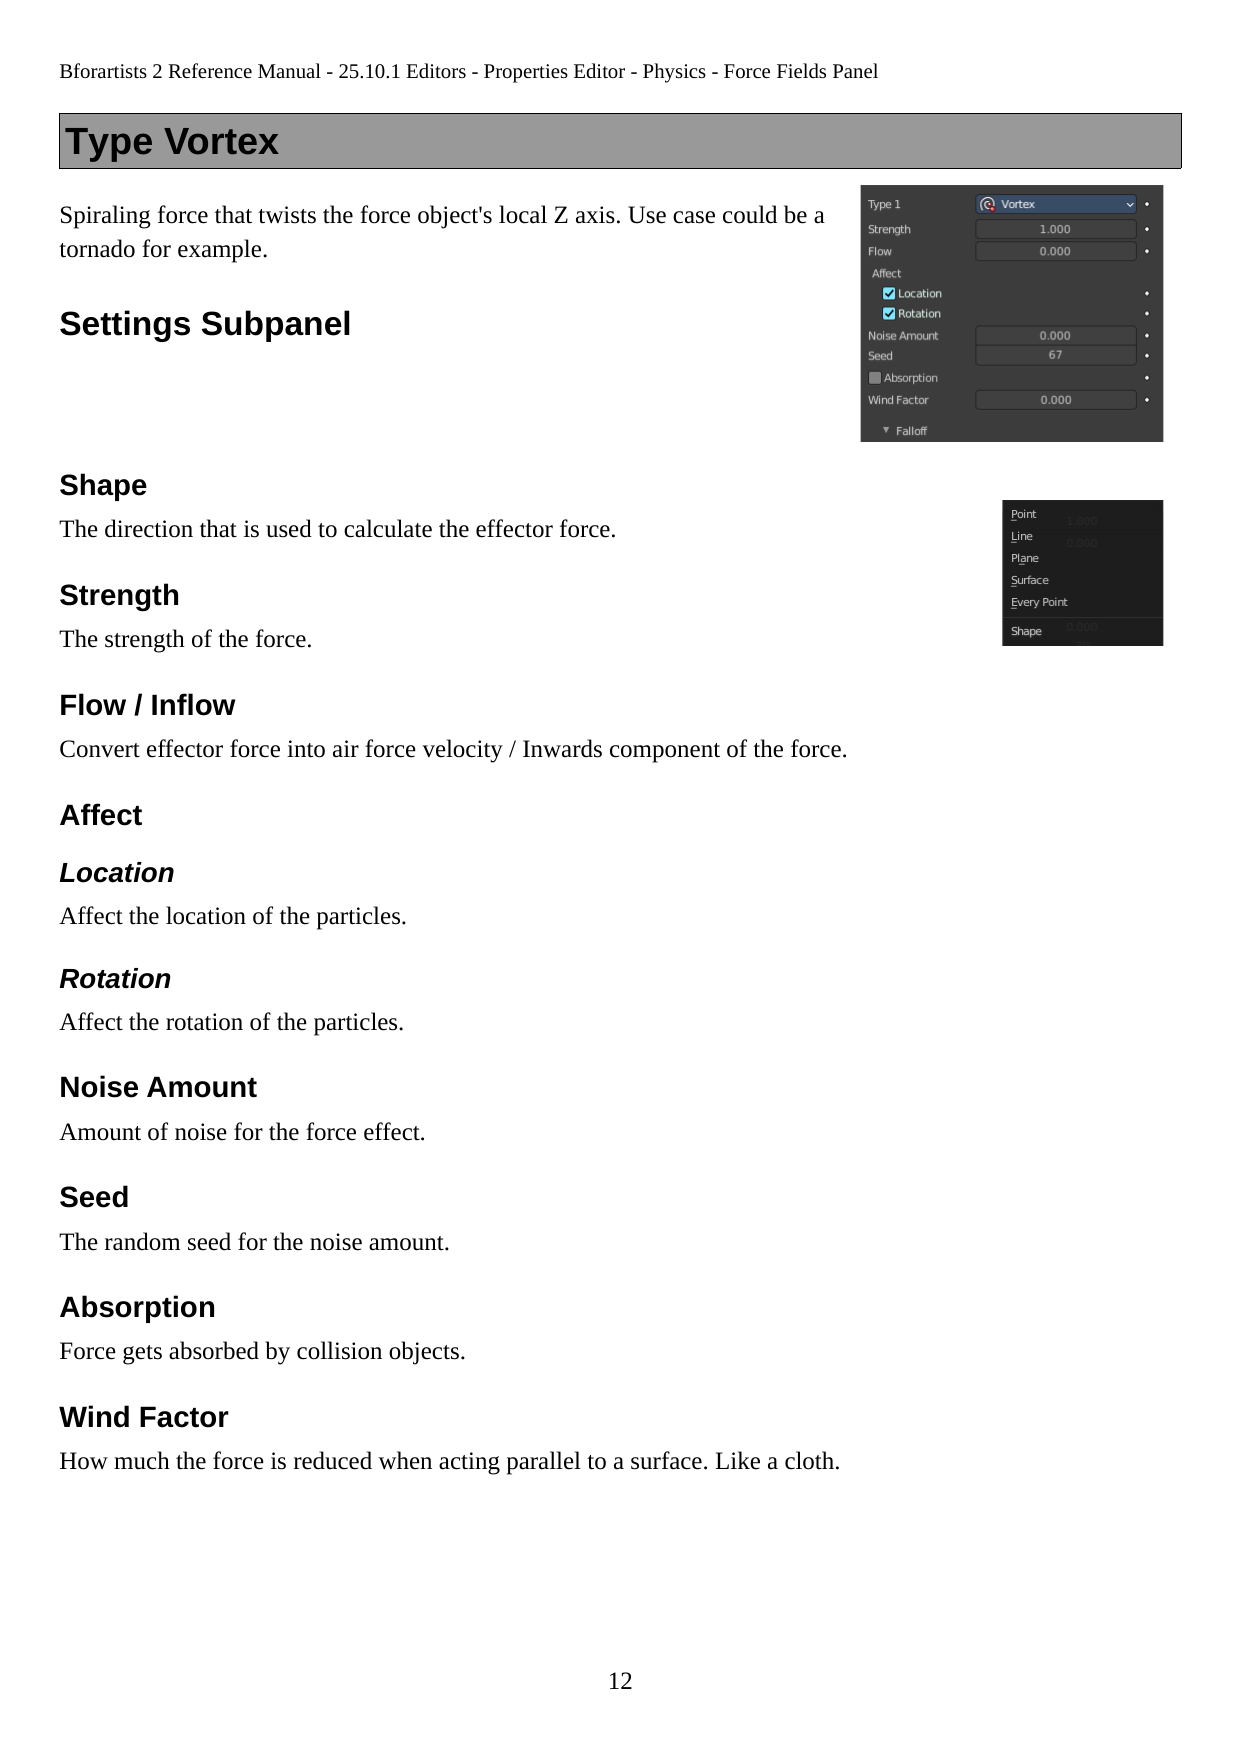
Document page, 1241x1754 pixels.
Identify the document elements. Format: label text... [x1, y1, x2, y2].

subtitle Settings Subpanel [59, 304, 860, 343]
subtitle [1164, 578, 1181, 612]
text Affect the location of the particles. [59, 901, 1181, 929]
picture [1002, 500, 1164, 646]
subtitle Strength [59, 578, 1002, 612]
text Affect the rotation of the particles. [59, 1007, 1181, 1036]
subtitle Rotation [59, 962, 1181, 994]
text The strength of the force. [59, 624, 1181, 653]
text Convert effector force into air force velocity / Inwards component of the force. [59, 734, 1181, 763]
text How much the force is reduced when acting parallel to a surface. Like a cloth. [59, 1446, 1181, 1475]
subtitle Seed [59, 1180, 1181, 1214]
table_header Type Vortex [60, 114, 1181, 168]
picture [860, 185, 1164, 442]
text The random seed for the noise amount. [59, 1227, 1181, 1255]
subtitle Absorption [59, 1290, 1181, 1324]
subtitle [1164, 304, 1181, 343]
text The direction that is used to calculate the effector force. [59, 514, 1002, 543]
subtitle Location [59, 856, 1181, 888]
text Force gets absorbed by collision objects. [59, 1336, 1181, 1365]
subtitle Flow / Inflow [59, 688, 1181, 722]
subtitle Wind Factor [59, 1400, 1181, 1434]
text Amount of noise for the force effect. [59, 1117, 1181, 1145]
subtitle Noise Amount [59, 1070, 1181, 1104]
subtitle Affect [59, 798, 1181, 831]
subtitle Shape [59, 468, 1181, 502]
text Spiraling force that twists the force object's local Z axis. Use case could be a tornado for example. [59, 200, 860, 263]
